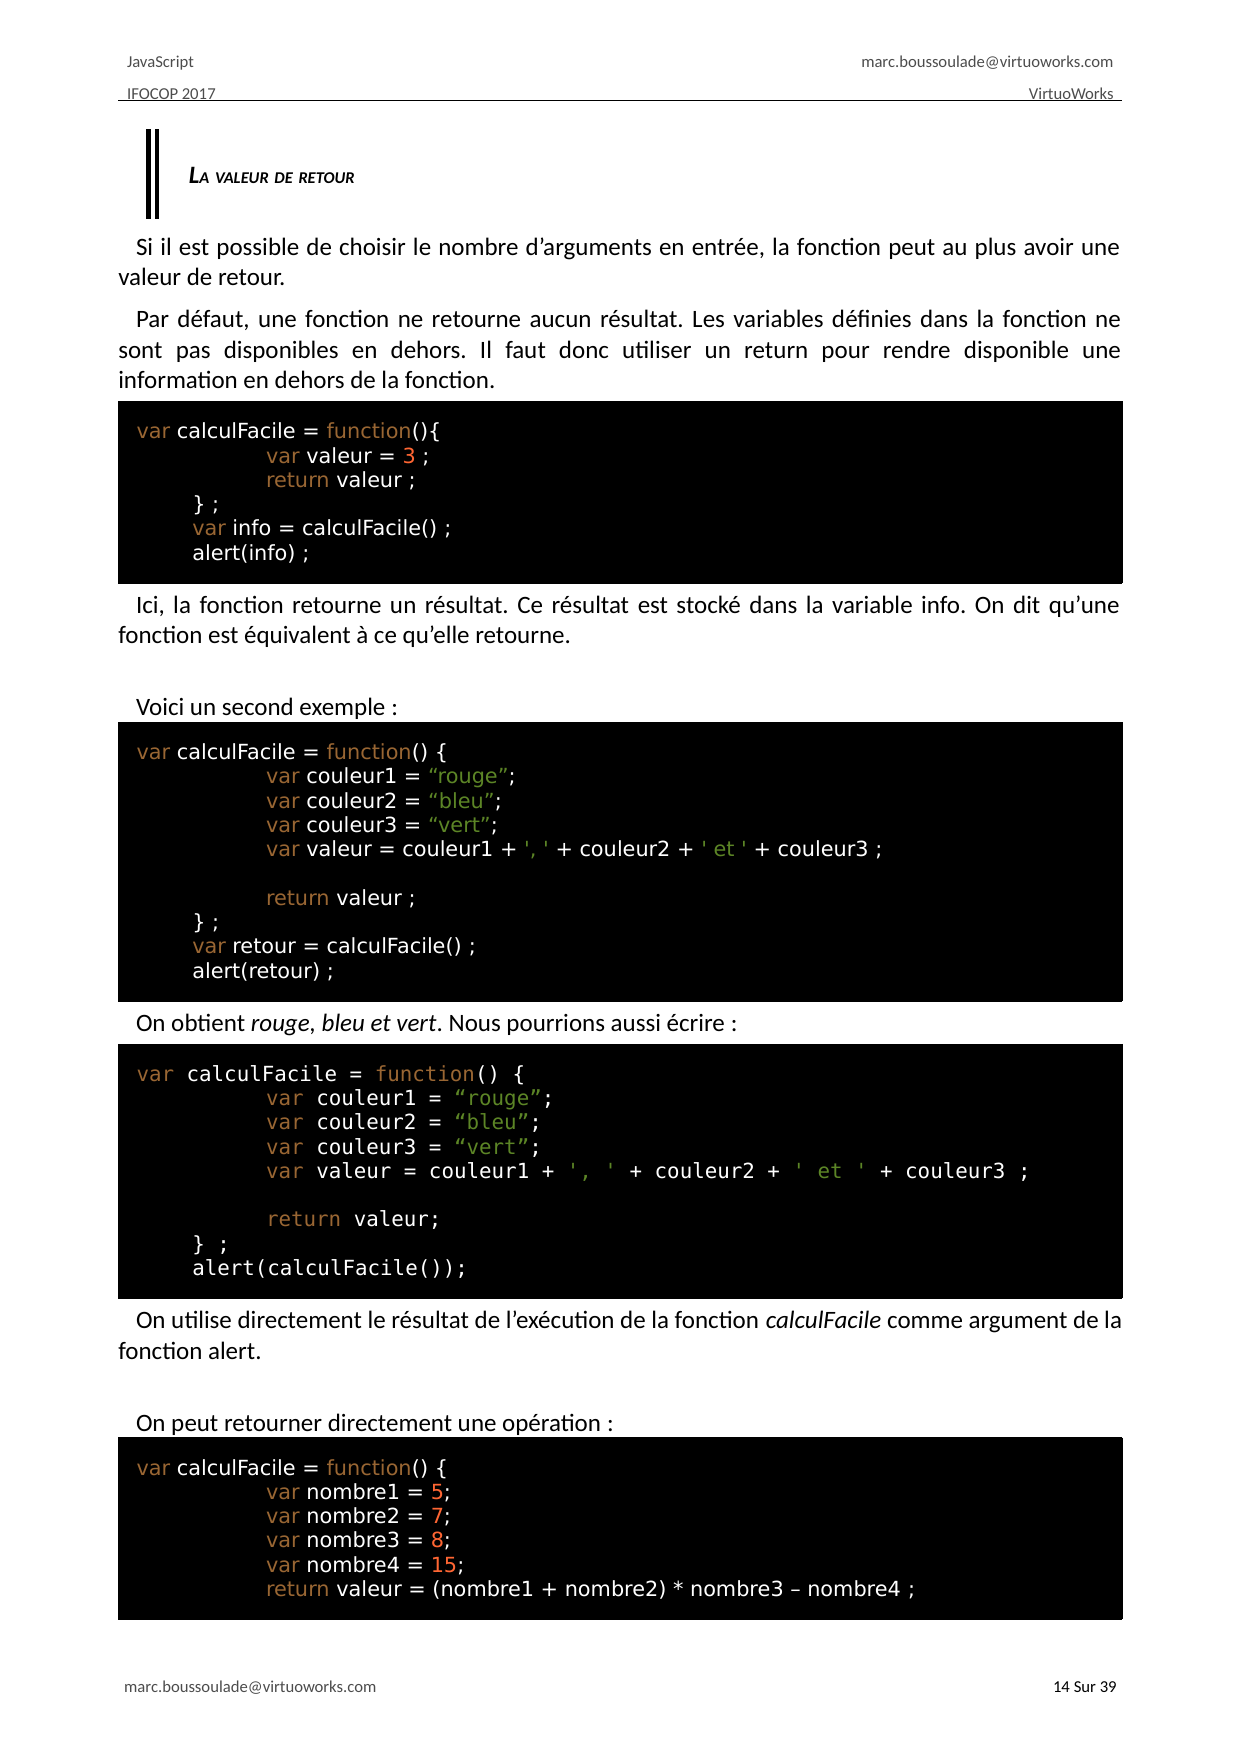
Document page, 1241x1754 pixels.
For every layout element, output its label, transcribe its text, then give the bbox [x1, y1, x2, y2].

text On peut retourner directement une opération : [118, 1407, 1122, 1437]
text Ici, la fonction retourne un résultat. Ce résultat est stocké dans la variable info. On dit qu’une fonction est équivalent à ce qu’elle retourne. [118, 589, 1122, 650]
text On obtient rouge, bleu et vert. Nous pourrions aussi écrire : [118, 1007, 1122, 1038]
text var couleur1 = “rouge”; [119, 746, 1122, 771]
text Si il est possible de choisir le nombre d’arguments en entrée, la fonction peut au plus avoir une valeur de retour. [118, 231, 1122, 292]
text return valeur; [119, 1189, 1122, 1213]
text var nombre3 = 8; [119, 1510, 1122, 1534]
text } ; [119, 892, 1122, 916]
text var retour = calculFacile() ; [119, 916, 1122, 941]
text return valeur ; [119, 450, 1122, 474]
text var calculFacile = function(){ [119, 402, 1122, 425]
text var couleur1 = “rouge”; [119, 1068, 1122, 1092]
text var calculFacile = function() { [119, 723, 1122, 746]
text var valeur = couleur1 + ', ' + couleur2 + ' et ' + couleur3 ; [119, 819, 1122, 843]
text Voici un second exemple : [118, 692, 1122, 722]
text On utilise directement le résultat de l’exécution de la fonction calculFacile comme argument de la fonction alert. [118, 1304, 1122, 1366]
subtitle La valeur de retour [159, 129, 1122, 219]
text alert(calculFacile()); [119, 1238, 1122, 1298]
text var nombre4 = 15; [119, 1534, 1122, 1559]
text } ; [119, 1213, 1122, 1238]
text Par défaut, une fonction ne retourne aucun résultat. Les variables définies dans la fonction ne sont pas disponibles en dehors. Il faut donc utiliser un return pour rendre disponible une information en dehors de la fonction. [118, 304, 1122, 395]
text var valeur = 3 ; [119, 425, 1122, 450]
text var couleur2 = “bleu”; [119, 771, 1122, 795]
text } ; [119, 474, 1122, 498]
text alert(info) ; [119, 522, 1122, 583]
text var calculFacile = function() { [119, 1439, 1122, 1462]
text var nombre1 = 5; [119, 1462, 1122, 1486]
text return valeur = (nombre1 + nombre2) * nombre3 – nombre4 ; [119, 1559, 1122, 1619]
text var calculFacile = function() { [119, 1045, 1122, 1068]
text alert(retour) ; [119, 941, 1122, 1001]
text var nombre2 = 7; [119, 1486, 1122, 1510]
text var couleur2 = “bleu”; [119, 1092, 1122, 1116]
text return valeur ; [119, 868, 1122, 892]
text var valeur = couleur1 + ', ' + couleur2 + ' et ' + couleur3 ; [119, 1141, 1122, 1165]
text var info = calculFacile() ; [119, 498, 1122, 522]
text var couleur3 = “vert”; [119, 795, 1122, 819]
text var couleur3 = “vert”; [119, 1116, 1122, 1141]
